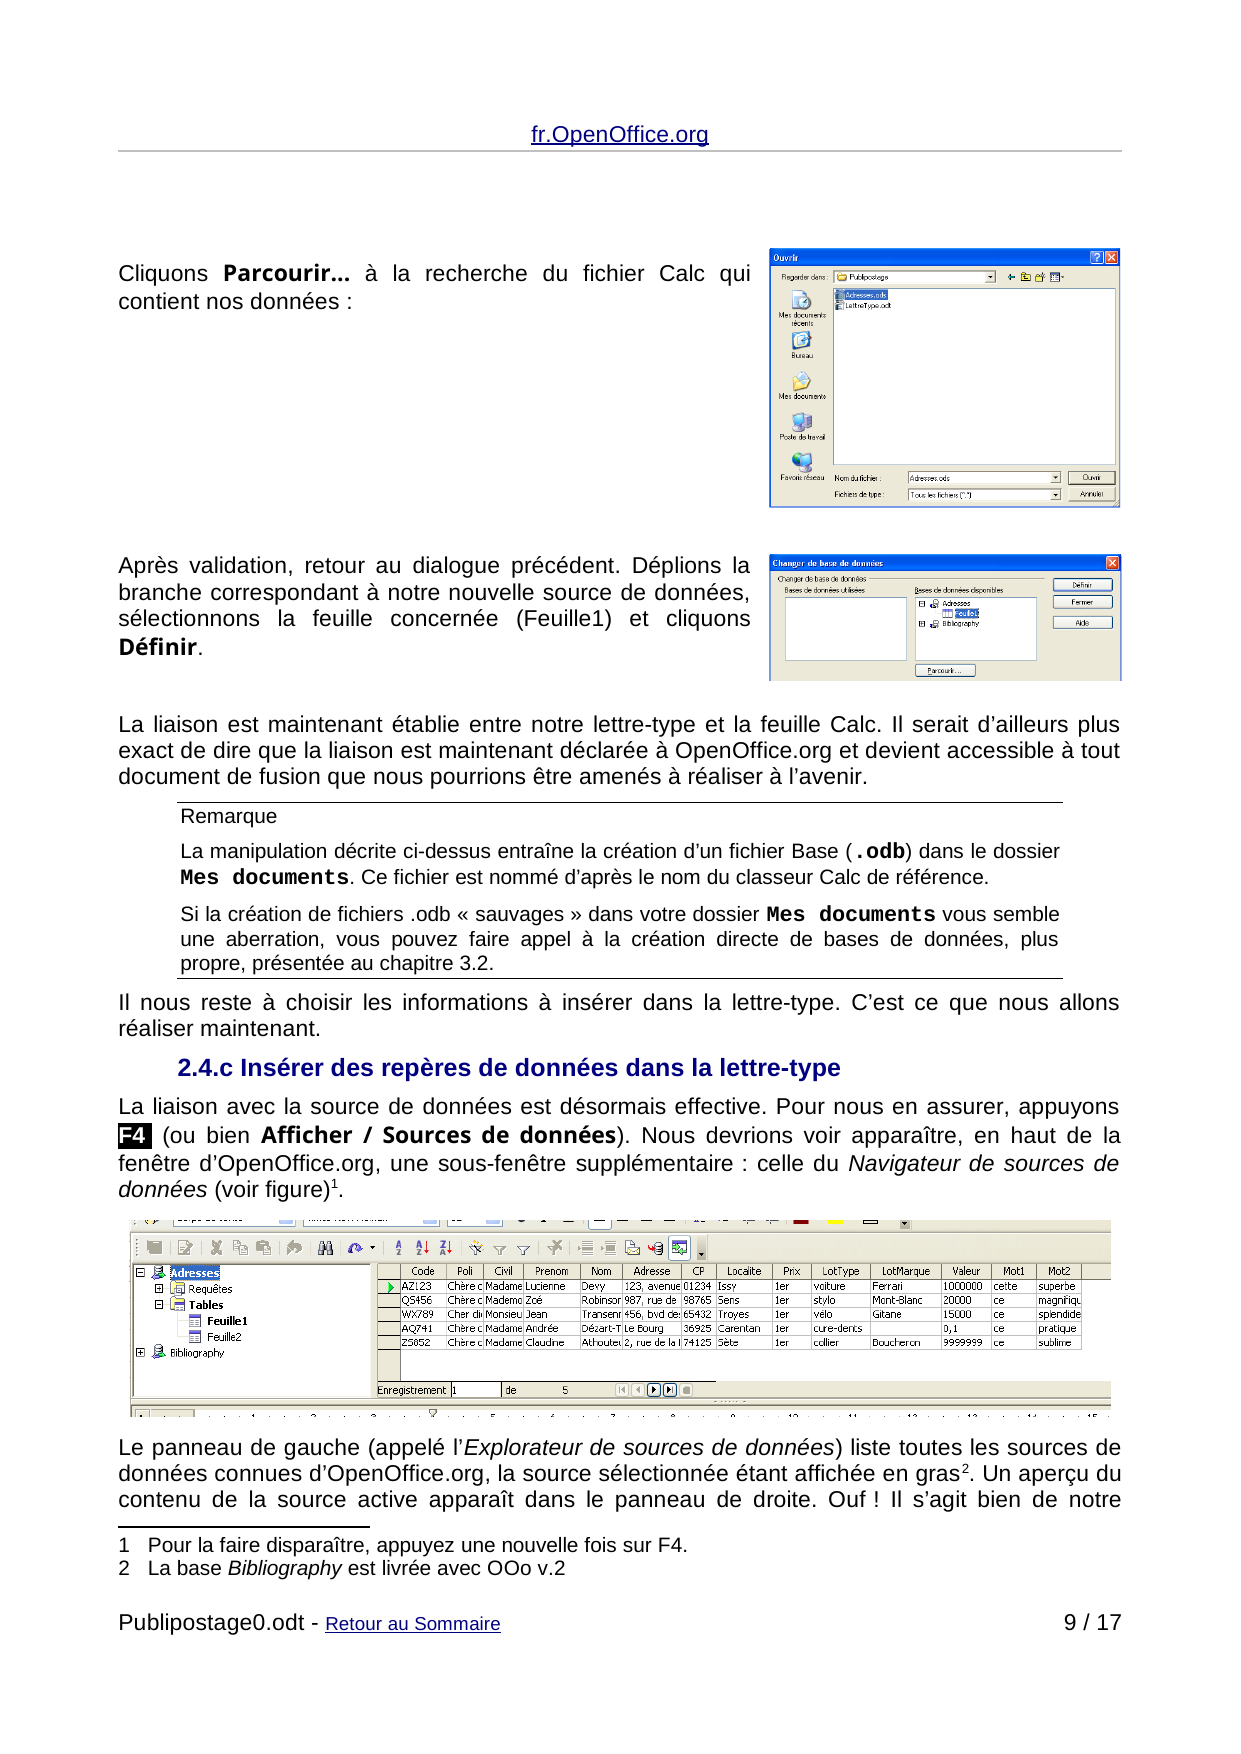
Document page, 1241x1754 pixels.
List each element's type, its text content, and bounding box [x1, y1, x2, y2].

text Le panneau de gauche (appelé l’Explorateur de sources de données) liste toutes les sources de données connues d’OpenOffice.org, la source sélectionnée étant affichée en gras. Un aperçu du contenu de la source active apparaît dans le panneau de droite. Ouf ! Il s’agit bien de notre [118, 1214, 1122, 1513]
text La manipulation décrite ci-dessus entraîne la création d’un fichier Base (.odb) dans le dossier Mes documents. Ce fichier est nommé d’après le nom du classeur Calc de référence. [177, 837, 1063, 891]
text Cliquons Parcourir... à la recherche du fichier Calc qui contient nos données : [118, 257, 769, 314]
text La liaison avec la source de données est désormais effective. Pour nous en assurer, appuyons F4 (ou bien Afficher / Sources de données). Nous devrions voir apparaître, en haut de la fenêtre d’OpenOffice.org, une sous-fenêtre supplémentaire : celle du Navigateur de sources de données (voir figure). [118, 1093, 1122, 1203]
text Si la création de fichiers .odb « sauvages » dans votre dossier Mes documents vous semble une aberration, vous pouvez faire appel à la création directe de bases de données, plus propre, présentée au chapitre 3.2. [177, 899, 1063, 978]
picture [769, 554, 1122, 681]
picture [769, 248, 1121, 508]
text Remarque [177, 803, 1063, 828]
subtitle Insérer des repères de données dans la lettre-type [177, 1054, 1122, 1082]
text La base Bibliography est livrée avec OOo v.2 [118, 1557, 1122, 1580]
text Pour la faire disparaître, appuyez une nouvelle fois sur F4. [118, 1533, 1122, 1557]
text Après validation, retour au dialogue précédent. Déplions la branche correspondant à notre nouvelle source de données, sélectionnons la feuille concernée (Feuille1) et cliquons Définir. [118, 553, 1122, 662]
text La liaison est maintenant établie entre notre lettre-type et la feuille Calc. Il serait d’ailleurs plus exact de dire que la liaison est maintenant déclarée à OpenOffice.org et devient accessible à tout document de fusion que nous pourrions être amenés à réaliser à l’avenir. [118, 712, 1122, 790]
text Il nous reste à choisir les informations à insérer dans la lettre-type. C’est ce que nous allons réaliser maintenant. [118, 990, 1122, 1042]
picture [129, 1220, 1111, 1417]
